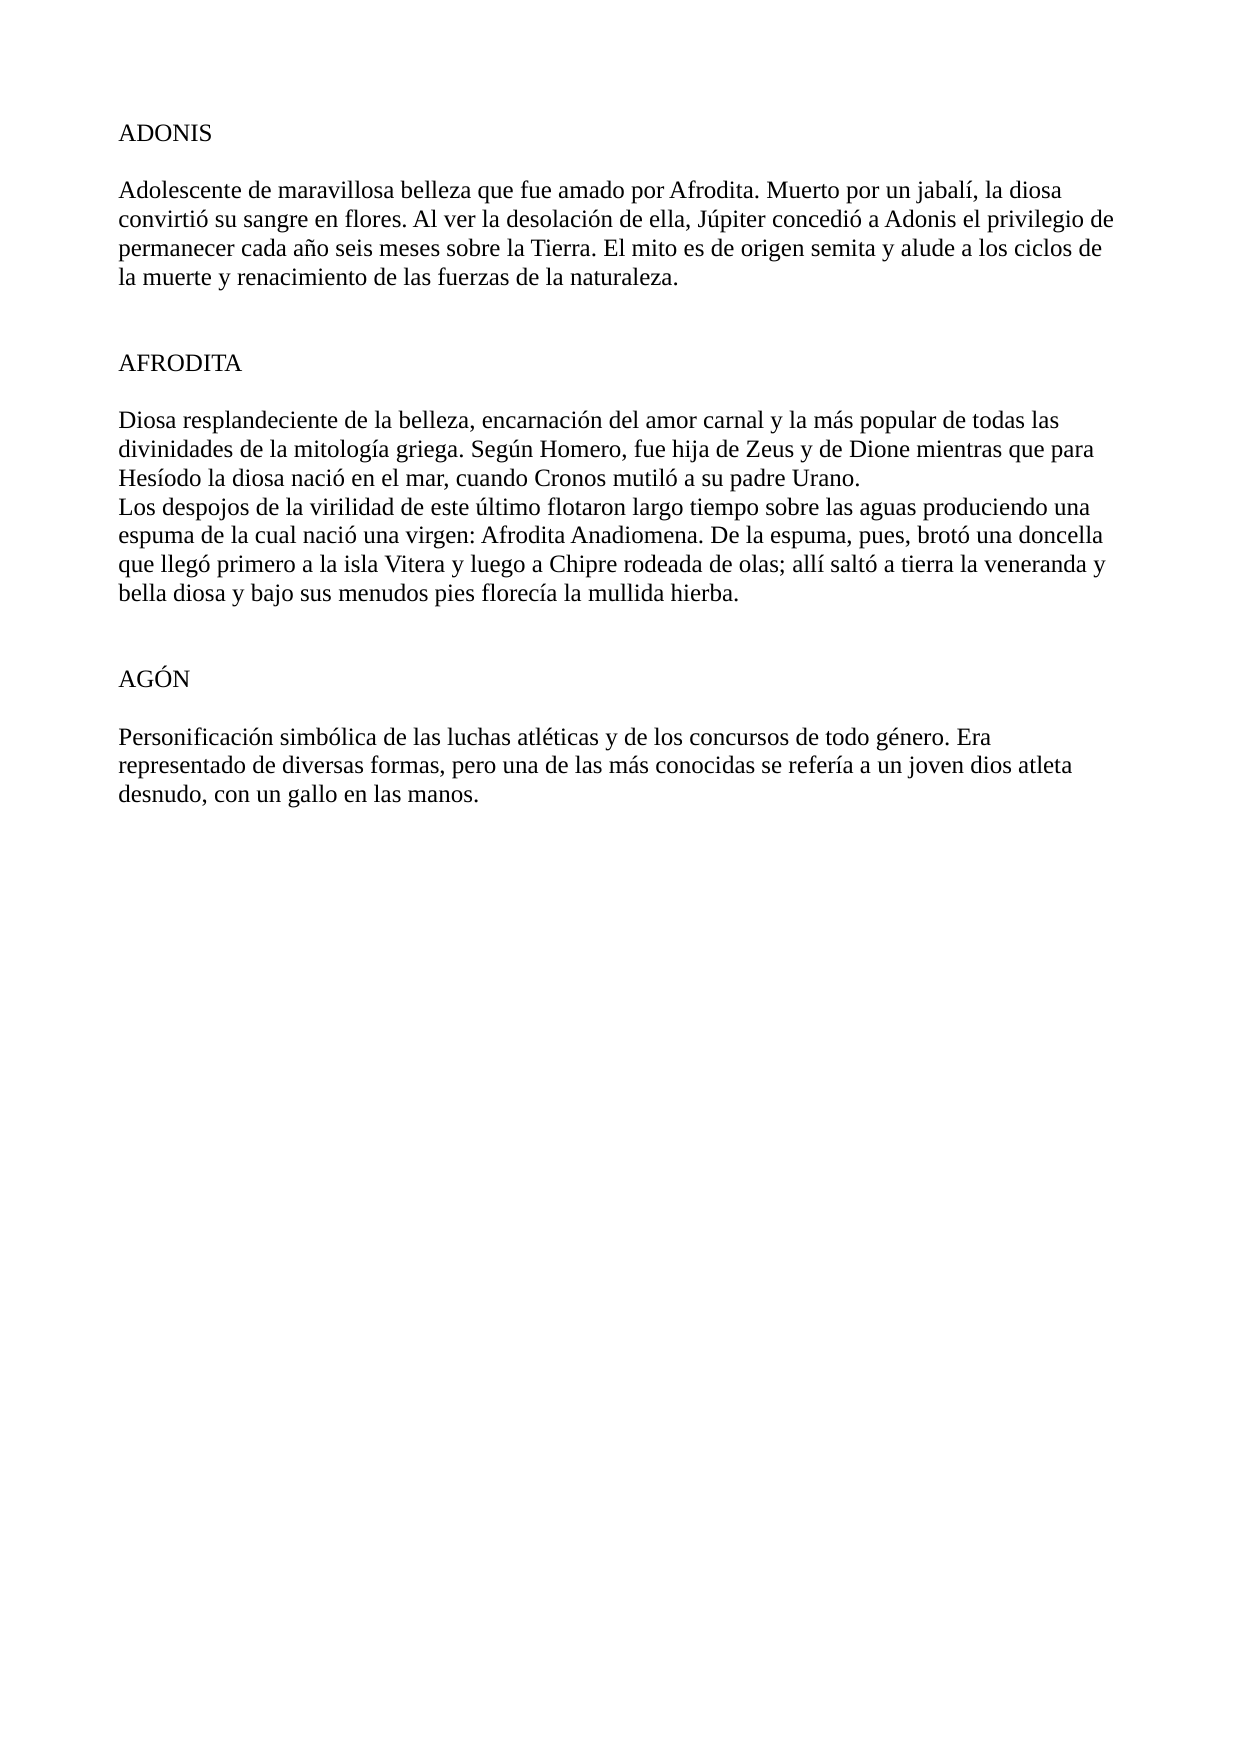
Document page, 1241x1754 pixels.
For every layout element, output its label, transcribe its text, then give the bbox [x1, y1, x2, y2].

text AFRODITA [118, 348, 1122, 377]
text AGÓN [118, 664, 1122, 693]
text Personificación simbólica de las luchas atléticas y de los concursos de todo género. Era representado de diversas formas, pero una de las más conocidas se refería a un joven dios atleta desnudo, con un gallo en las manos. [118, 722, 1122, 808]
text Adolescente de maravillosa belleza que fue amado por Afrodita. Muerto por un jabalí, la diosa convirtió su sangre en flores. Al ver la desolación de ella, Júpiter concedió a Adonis el privilegio de permanecer cada año seis meses sobre la Tierra. El mito es de origen semita y alude a los ciclos de la muerte y renacimiento de las fuerzas de la naturaleza. [118, 176, 1122, 291]
text Diosa resplandeciente de la belleza, encarnación del amor carnal y la más popular de todas las divinidades de la mitología griega. Según Homero, fue hija de Zeus y de Dione mientras que para Hesíodo la diosa nació en el mar, cuando Cronos mutiló a su padre Urano. [118, 406, 1122, 492]
text Los despojos de la virilidad de este último flotaron largo tiempo sobre las aguas produciendo una espuma de la cual nació una virgen: Afrodita Anadiomena. De la espuma, pues, brotó una doncella que llegó primero a la isla Vitera y luego a Chipre rodeada de olas; allí saltó a tierra la veneranda y bella diosa y bajo sus menudos pies florecía la mullida hierba. [118, 492, 1122, 607]
text ADONIS [118, 118, 1122, 147]
